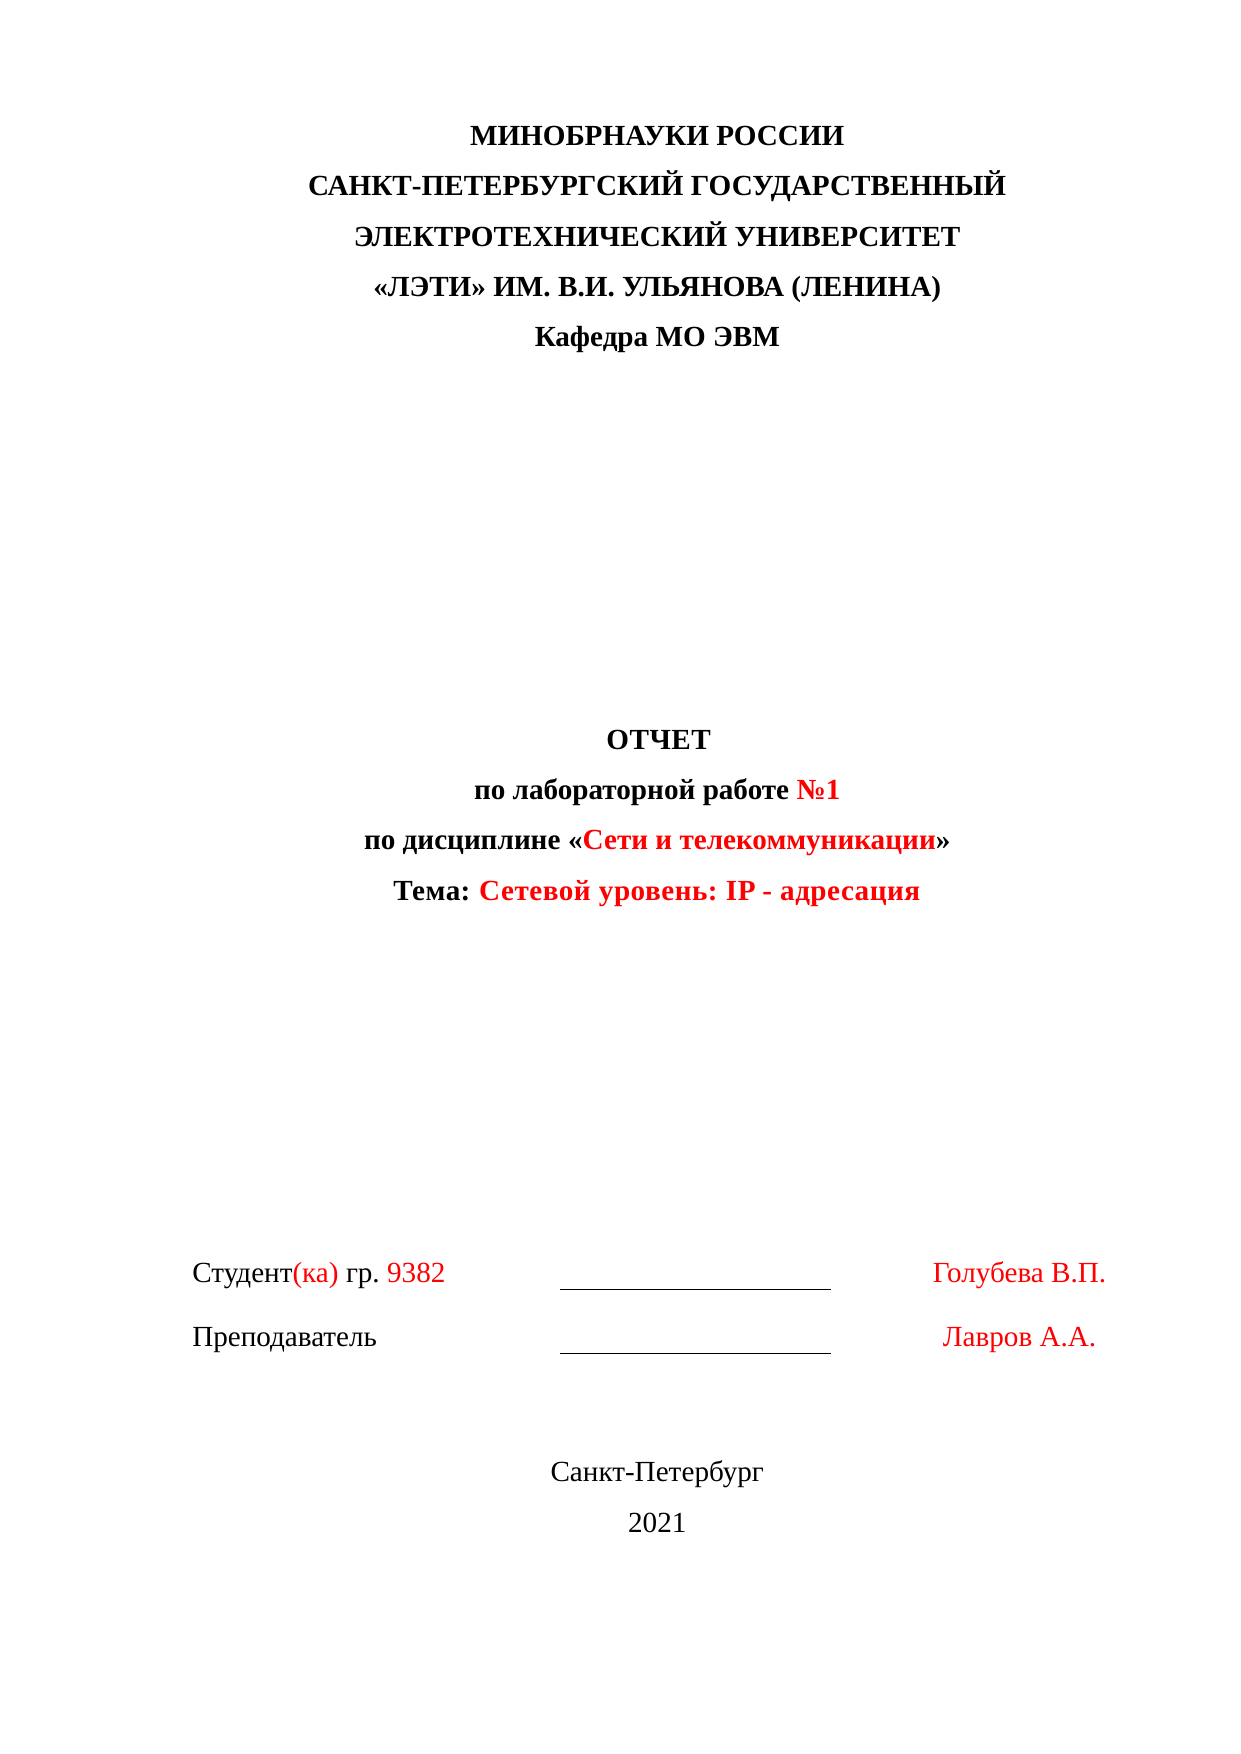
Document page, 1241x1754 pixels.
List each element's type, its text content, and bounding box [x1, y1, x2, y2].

text по дисциплине «Сети и телекоммуникации» [118, 822, 1122, 856]
text «ЛЭТИ» им. В.И. Ульянова (Ленина) [118, 269, 1122, 303]
text электротехнический университет [118, 219, 1122, 252]
text Санкт-Петербургский государственный [118, 168, 1122, 202]
text Санкт-Петербург [118, 1454, 1122, 1488]
table_cell Лавров А.А. [831, 1289, 1133, 1353]
table_cell Преподаватель [107, 1289, 560, 1353]
text Тема: Сетевой уровень: IP - адресация [118, 873, 1122, 906]
table_header Студент(ка) гр. 9382 [107, 1225, 560, 1289]
text 2021 [118, 1505, 1122, 1538]
text отчет [118, 722, 1122, 755]
table_cell [560, 1290, 831, 1353]
text Кафедра МО ЭВМ [118, 319, 1122, 353]
text МИНОБРНАУКИ РОССИИ [118, 118, 1122, 152]
text по лабораторной работе №1 [118, 772, 1122, 806]
table_header [560, 1225, 831, 1289]
table_header Голубева В.П. [831, 1225, 1133, 1289]
